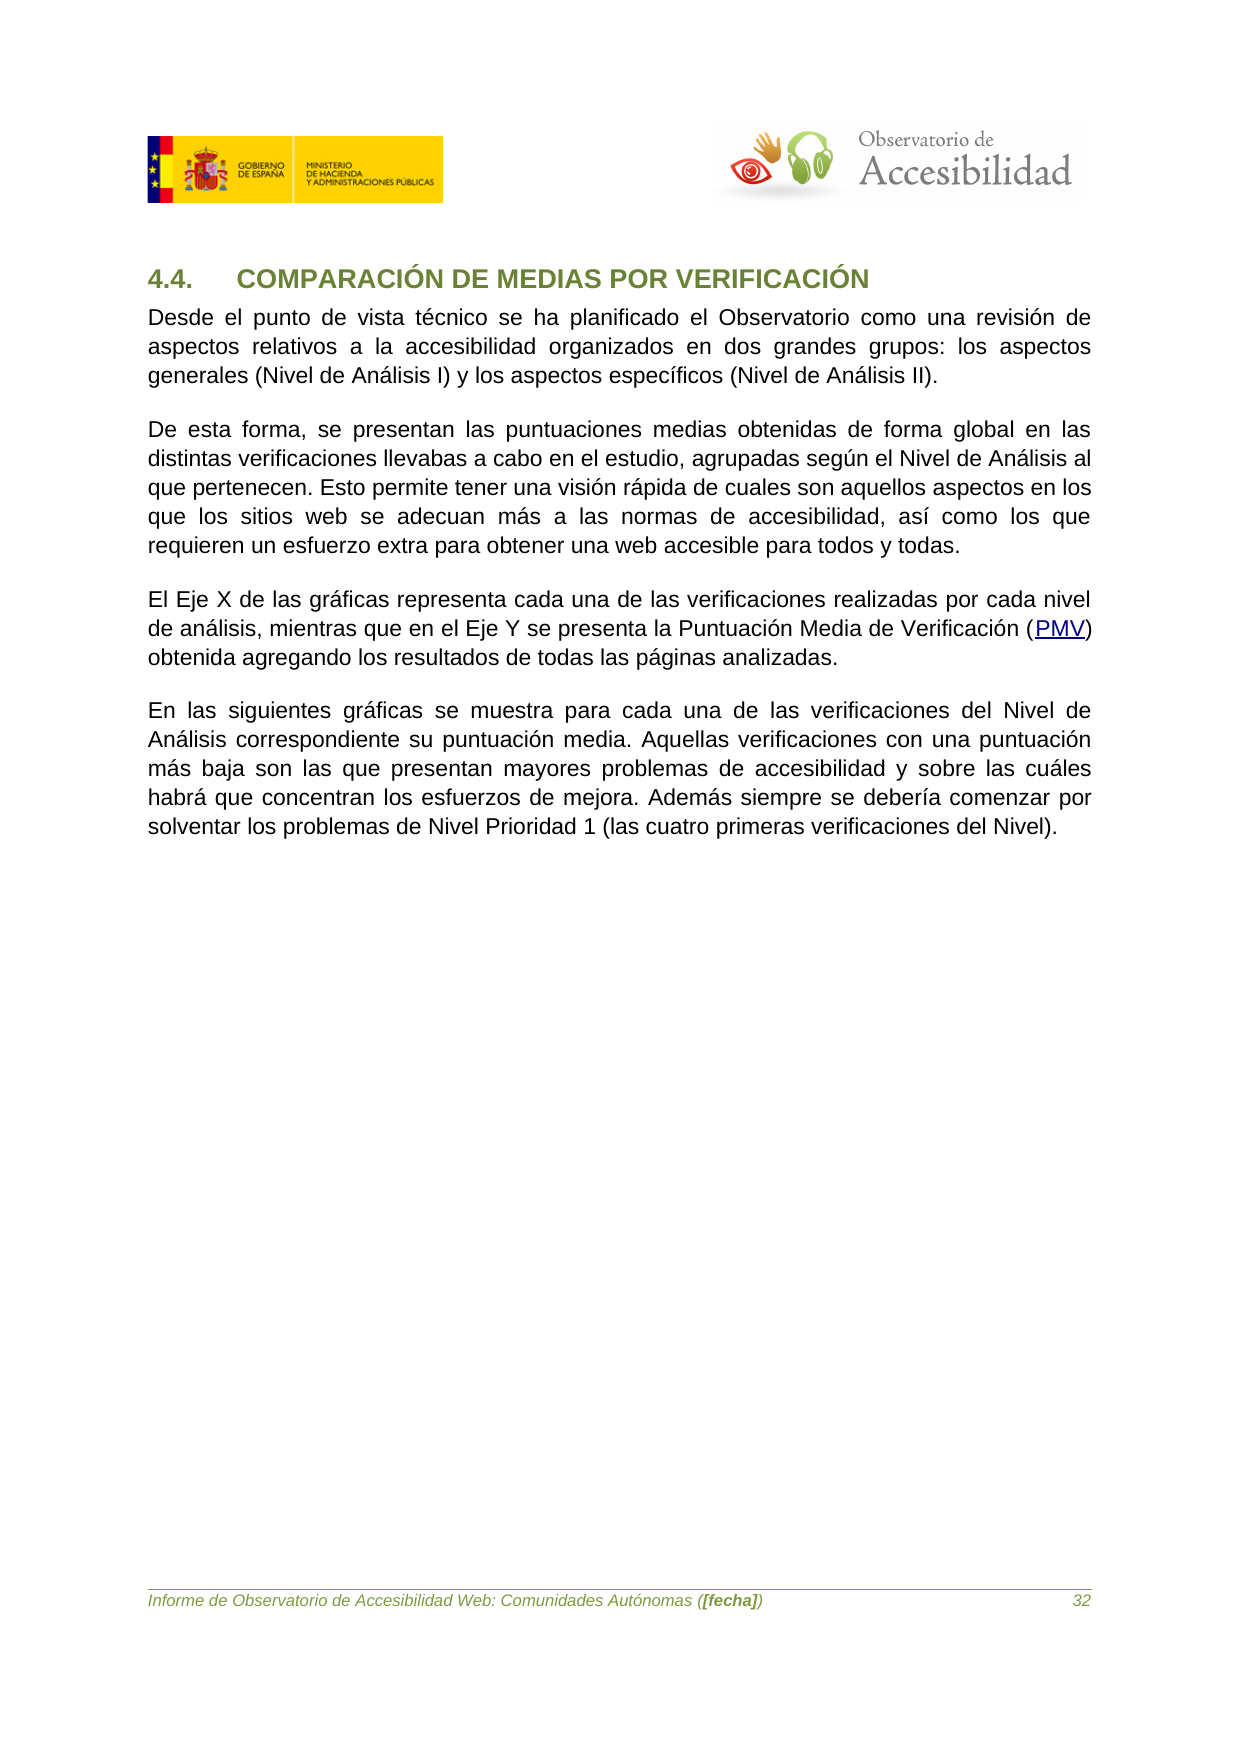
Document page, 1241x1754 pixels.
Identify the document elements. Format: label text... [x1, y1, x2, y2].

picture [710, 122, 1086, 205]
picture [147, 136, 443, 203]
text En las siguientes gráficas se muestra para cada una de las verificaciones del Nivel de Análisis correspondiente su puntuación media. Aquellas verificaciones con una puntuación más baja son las que presentan mayores problemas de accesibilidad y sobre las cuáles habrá que concentran los esfuerzos de mejora. Además siempre se debería comenzar por solventar los problemas de Nivel Prioridad 1 (las cuatro primeras verificaciones del Nivel). [148, 697, 1092, 839]
list Comparación de medias por verificación [148, 263, 1092, 294]
text Desde el punto de vista técnico se ha planificado el Observatorio como una revisión de aspectos relativos a la accesibilidad organizados en dos grandes grupos: los aspectos generales (Nivel de Análisis I) y los aspectos específicos (Nivel de Análisis II). [148, 304, 1092, 388]
text De esta forma, se presentan las puntuaciones medias obtenidas de forma global en las distintas verificaciones llevabas a cabo en el estudio, agrupadas según el Nivel de Análisis al que pertenecen. Esto permite tener una visión rápida de cuales son aquellos aspectos en los que los sitios web se adecuan más a las normas de accesibilidad, así como los que requieren un esfuerzo extra para obtener una web accesible para todos y todas. [148, 416, 1092, 558]
text El Eje X de las gráficas representa cada una de las verificaciones realizadas por cada nivel de análisis, mientras que en el Eje Y se presenta la Puntuación Media de Verificación (PMV) obtenida agregando los resultados de todas las páginas analizadas. [148, 586, 1092, 670]
